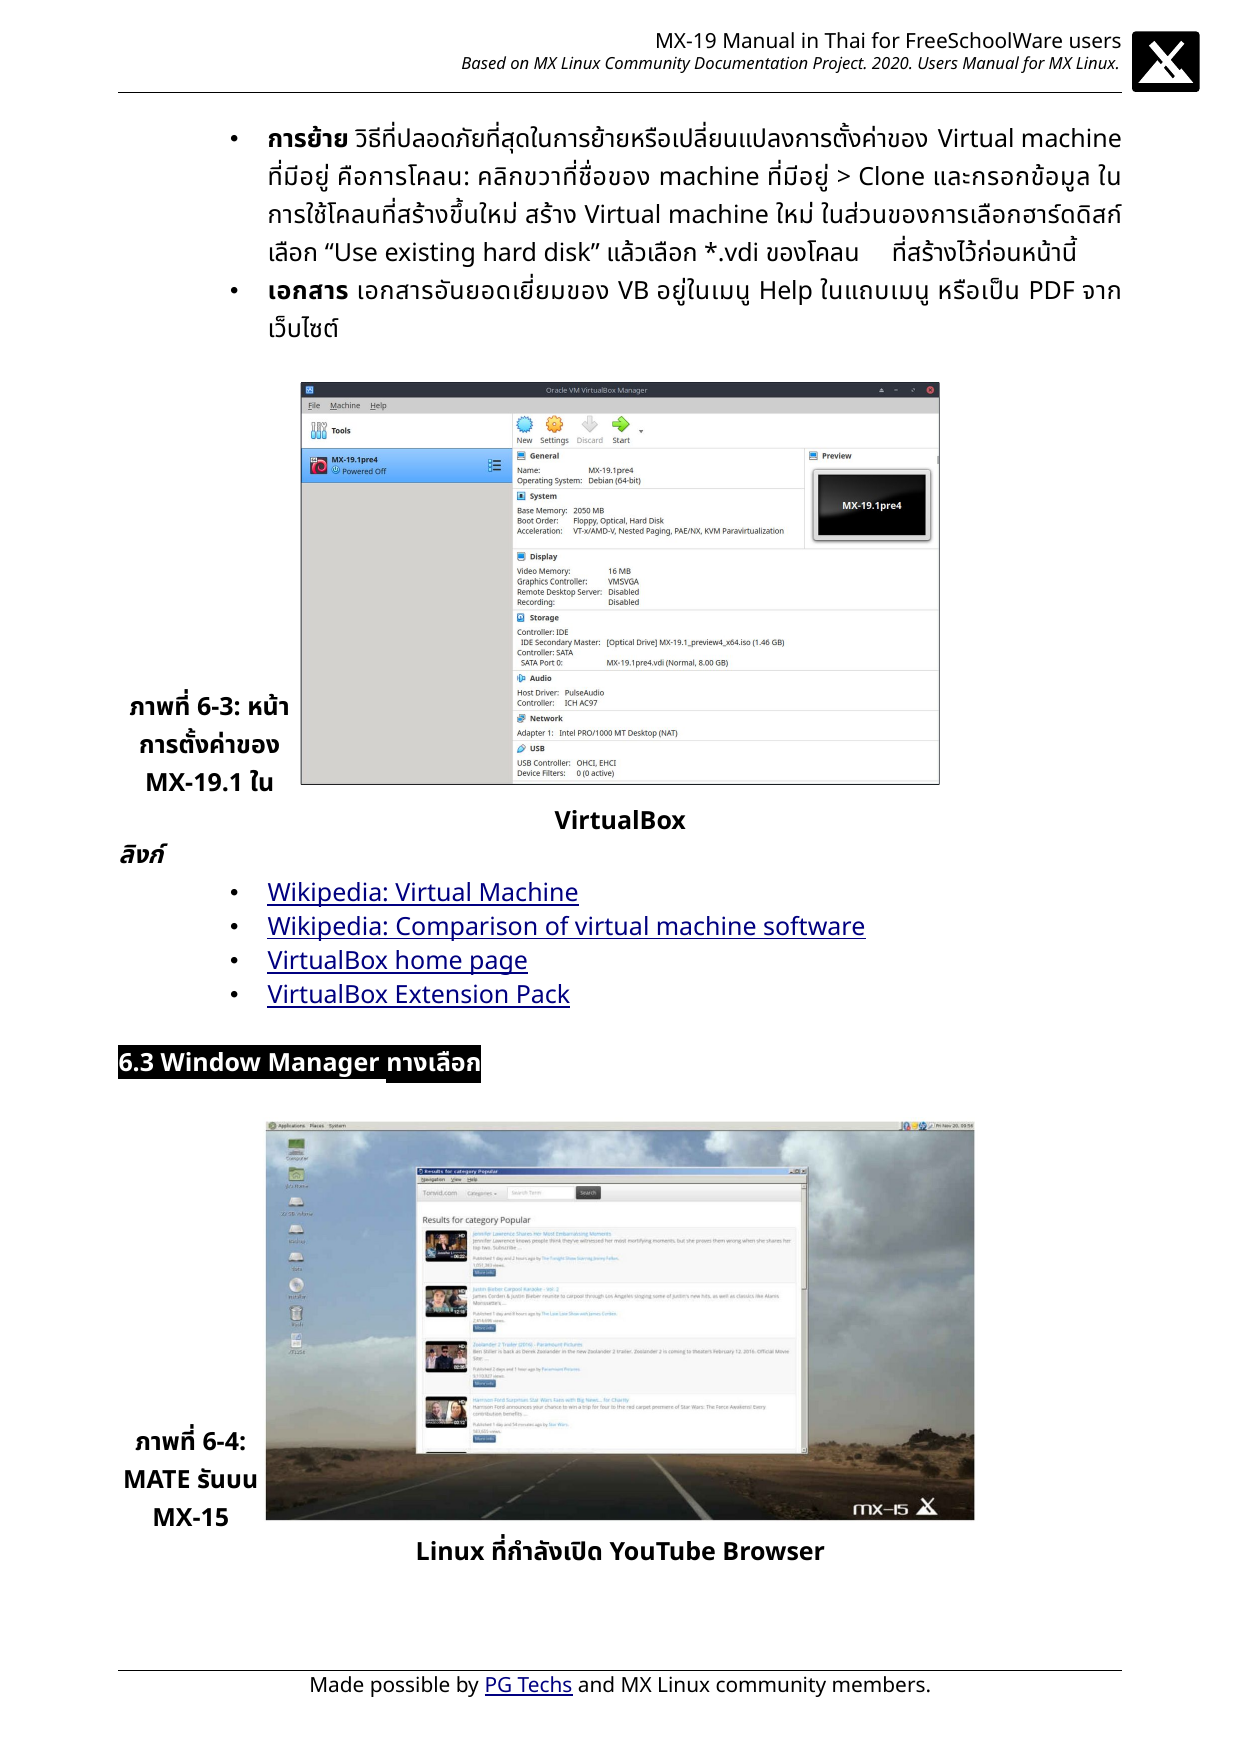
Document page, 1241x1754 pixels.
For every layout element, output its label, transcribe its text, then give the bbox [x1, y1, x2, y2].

text ภาพที่ 6-4: MATE รันบน MX-15 Linux ที่กำลังเปิด YouTube Browser [118, 1424, 1122, 1572]
list VirtualBox Extension Pack [230, 977, 1122, 1011]
list VirtualBox home page [230, 943, 1122, 977]
list การย้าย วิธีที่ปลอดภัยที่สุดในการย้ายหรือเปลี่ยนแปลงการตั้งค่าของ Virtual machine ที่มีอยู่ คือการโคลน: คลิกขวาที่ชื่อของ machine ที่มีอยู่ > Clone และกรอกข้อมูล ในการใช้โคลนที่สร้างขึ้นใหม่ สร้าง Virtual machine ใหม่ ในส่วนของการเลือกฮาร์ดดิสก์ เลือก “Use existing hard disk” แล้วเลือก *.vdi ของโคลน ที่สร้างไว้ก่อนหน้านี้ [230, 121, 1122, 273]
picture [262, 1117, 978, 1524]
list เอกสาร เอกสารอันยอดเยี่ยมของ VB อยู่ในเมนู Help ในแถบเมนู หรือเป็น PDF จากเว็บไซต์ [230, 273, 1122, 348]
text ภาพที่ 6-3: หน้าการตั้งค่าของ MX-19.1 ใน VirtualBox [118, 689, 1122, 837]
text ลิงก์ [118, 837, 1122, 875]
picture [300, 382, 940, 785]
list Wikipedia: Virtual Machine [230, 875, 1122, 909]
text 6.3 Window Manager ทางเลือก [118, 1045, 1122, 1083]
list Wikipedia: Comparison of virtual machine software [230, 909, 1122, 943]
